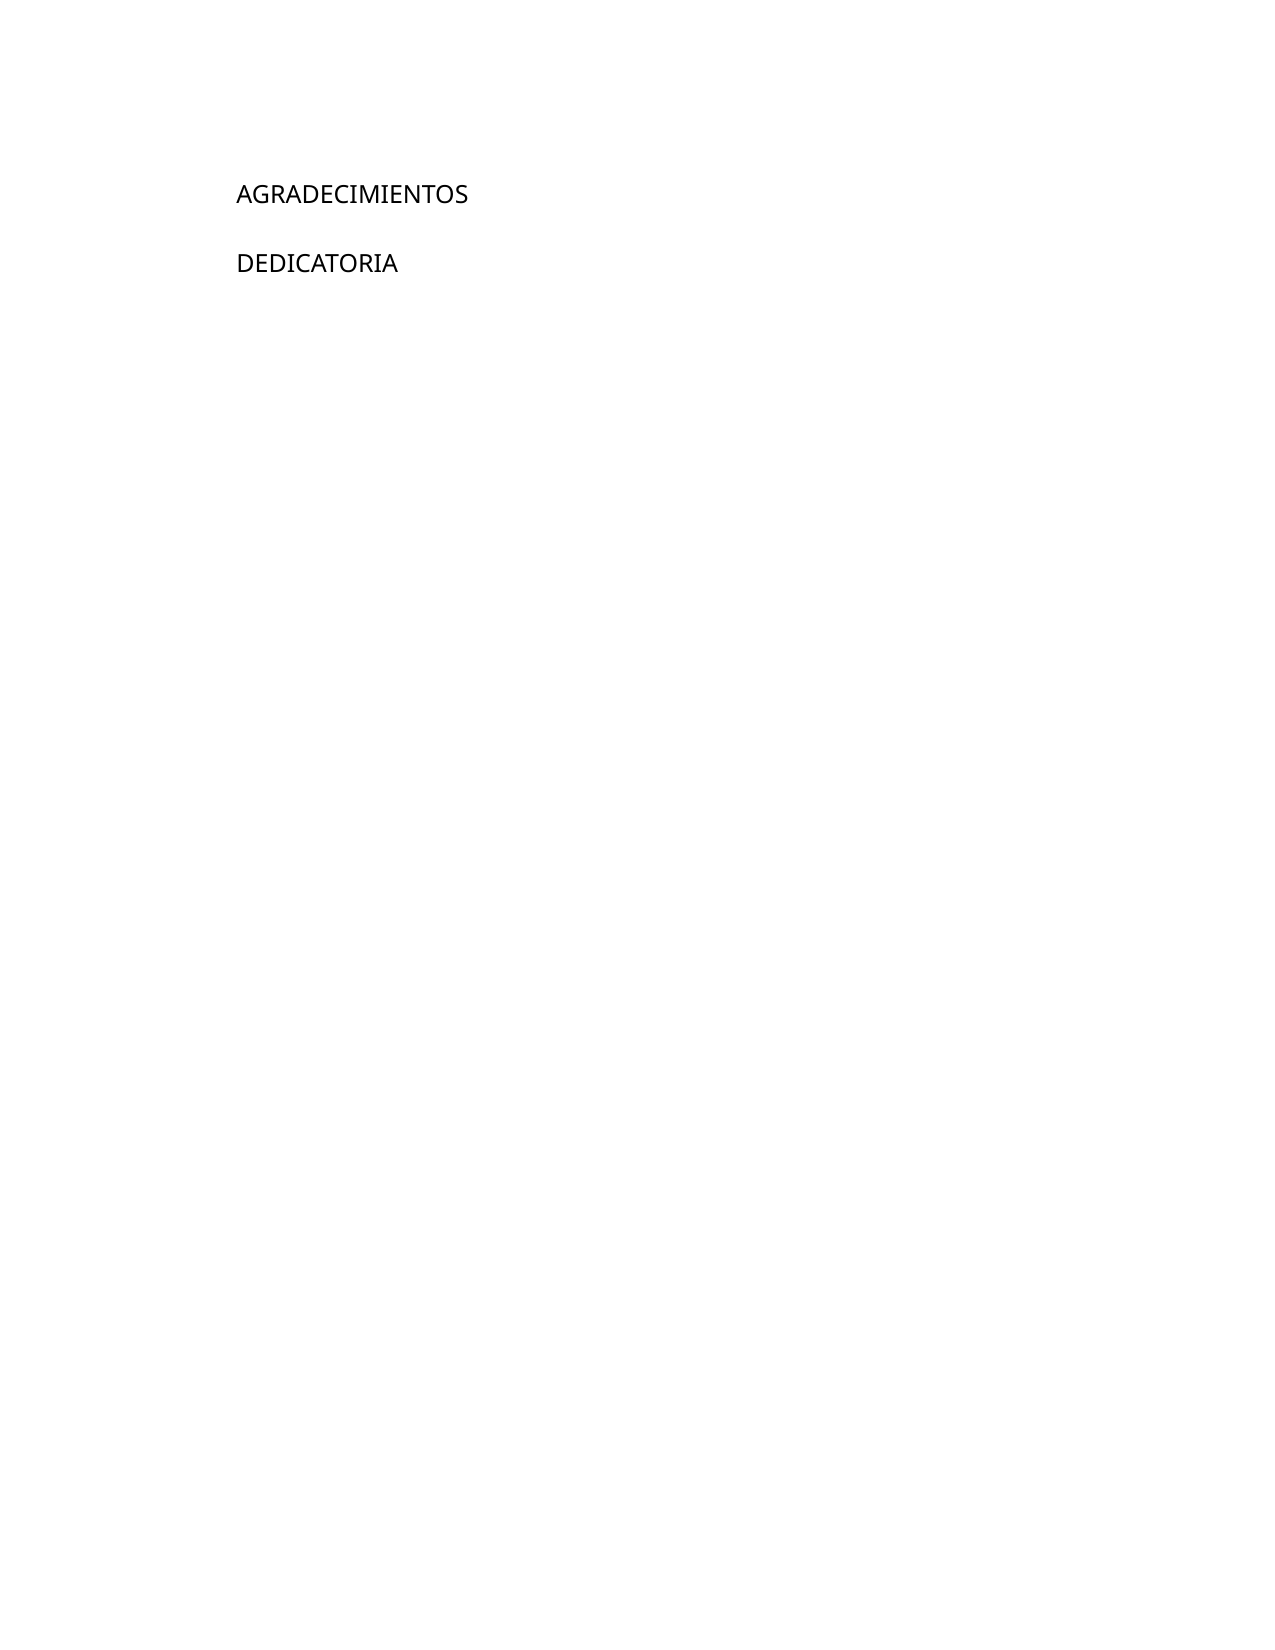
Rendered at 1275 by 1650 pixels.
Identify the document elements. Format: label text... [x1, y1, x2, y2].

text DEDICATORIA [236, 245, 1098, 279]
text AGRADECIMIENTOS [236, 177, 1098, 211]
